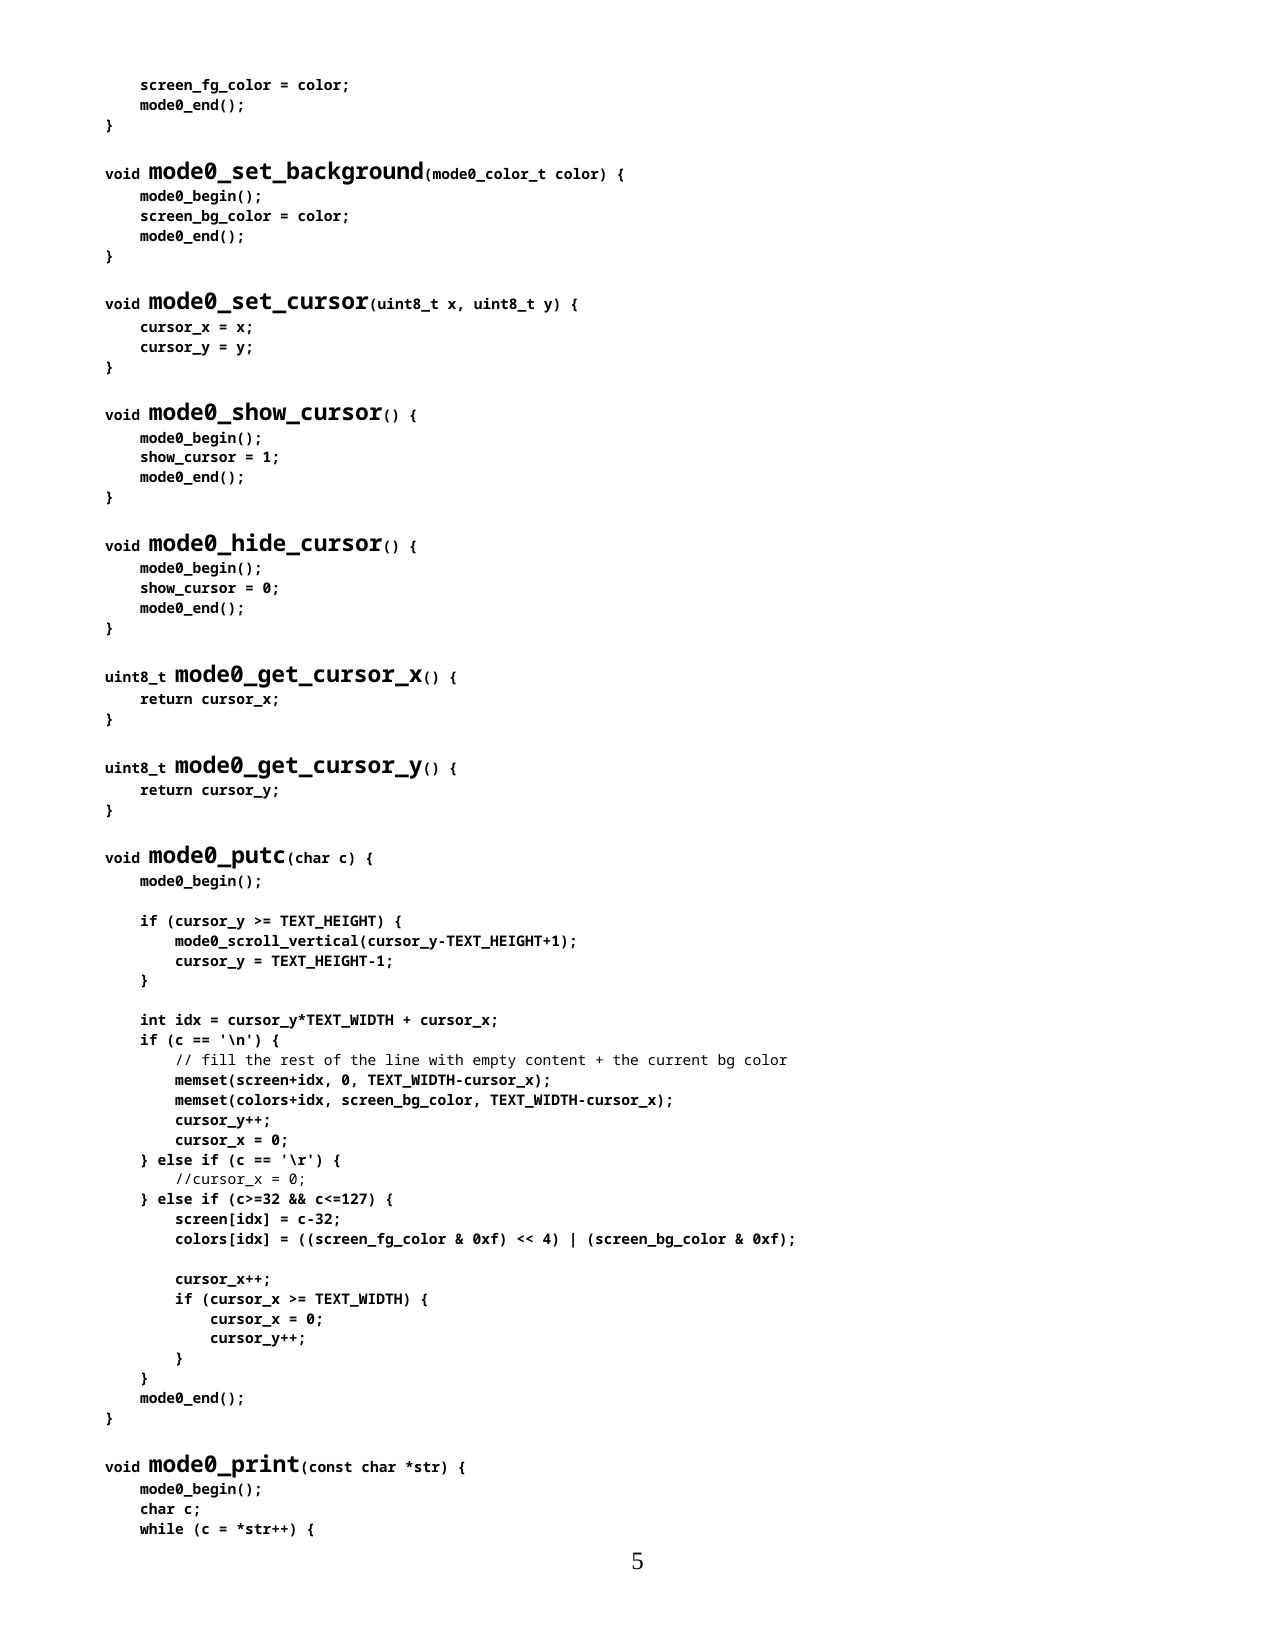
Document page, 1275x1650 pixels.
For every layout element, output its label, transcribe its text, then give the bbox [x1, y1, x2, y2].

text mode0_begin(); [105, 186, 1170, 206]
text } [105, 1408, 1170, 1428]
text screen[idx] = c-32; [105, 1209, 1170, 1229]
text void mode0_set_background(mode0_color_t color) { [105, 154, 1170, 186]
text cursor_y++; [105, 1109, 1170, 1129]
text show_cursor = 0; [105, 578, 1170, 598]
text screen_bg_color = color; [105, 206, 1170, 226]
text while (c = *str++) { [105, 1519, 1170, 1539]
text cursor_x = 0; [105, 1308, 1170, 1328]
text memset(colors+idx, screen_bg_color, TEXT_WIDTH-cursor_x); [105, 1089, 1170, 1109]
text mode0_end(); [105, 598, 1170, 618]
text mode0_begin(); [105, 871, 1170, 891]
text mode0_begin(); [105, 558, 1170, 578]
text uint8_t mode0_get_cursor_y() { [105, 748, 1170, 780]
text int idx = cursor_y*TEXT_WIDTH + cursor_x; [105, 1010, 1170, 1030]
text memset(screen+idx, 0, TEXT_WIDTH-cursor_x); [105, 1070, 1170, 1089]
text cursor_y = y; [105, 336, 1170, 356]
text } else if (c == '\r') { [105, 1149, 1170, 1169]
text cursor_y = TEXT_HEIGHT-1; [105, 950, 1170, 970]
text mode0_end(); [105, 95, 1170, 115]
text void mode0_hide_cursor() { [105, 527, 1170, 558]
text mode0_end(); [105, 226, 1170, 246]
text // fill the rest of the line with empty content + the current bg color [105, 1050, 1170, 1070]
text } [105, 115, 1170, 135]
text return cursor_x; [105, 689, 1170, 709]
text } [105, 709, 1170, 729]
text cursor_y++; [105, 1328, 1170, 1348]
text colors[idx] = ((screen_fg_color & 0xf) << 4) | (screen_bg_color & 0xf); [105, 1229, 1170, 1249]
text mode0_scroll_vertical(cursor_y-TEXT_HEIGHT+1); [105, 930, 1170, 950]
text mode0_end(); [105, 1388, 1170, 1408]
text //cursor_x = 0; [105, 1169, 1170, 1189]
text } [105, 800, 1170, 819]
text if (c == '\n') { [105, 1030, 1170, 1050]
text void mode0_show_cursor() { [105, 396, 1170, 427]
text mode0_begin(); [105, 1479, 1170, 1499]
text mode0_end(); [105, 467, 1170, 487]
text } [105, 1348, 1170, 1368]
text if (cursor_x >= TEXT_WIDTH) { [105, 1288, 1170, 1308]
text cursor_x = 0; [105, 1129, 1170, 1149]
text void mode0_putc(char c) { [105, 839, 1170, 871]
text } [105, 1368, 1170, 1388]
text } [105, 487, 1170, 507]
text if (cursor_y >= TEXT_HEIGHT) { [105, 911, 1170, 930]
text screen_fg_color = color; [105, 75, 1170, 95]
text } [105, 618, 1170, 638]
text show_cursor = 1; [105, 447, 1170, 467]
text void mode0_set_cursor(uint8_t x, uint8_t y) { [105, 285, 1170, 317]
text void mode0_print(const char *str) { [105, 1448, 1170, 1479]
text mode0_begin(); [105, 427, 1170, 447]
text } [105, 246, 1170, 265]
text } else if (c>=32 && c<=127) { [105, 1189, 1170, 1209]
text } [105, 356, 1170, 376]
text } [105, 970, 1170, 990]
text cursor_x = x; [105, 317, 1170, 336]
text char c; [105, 1499, 1170, 1519]
text cursor_x++; [105, 1269, 1170, 1288]
text return cursor_y; [105, 780, 1170, 800]
text uint8_t mode0_get_cursor_x() { [105, 658, 1170, 689]
